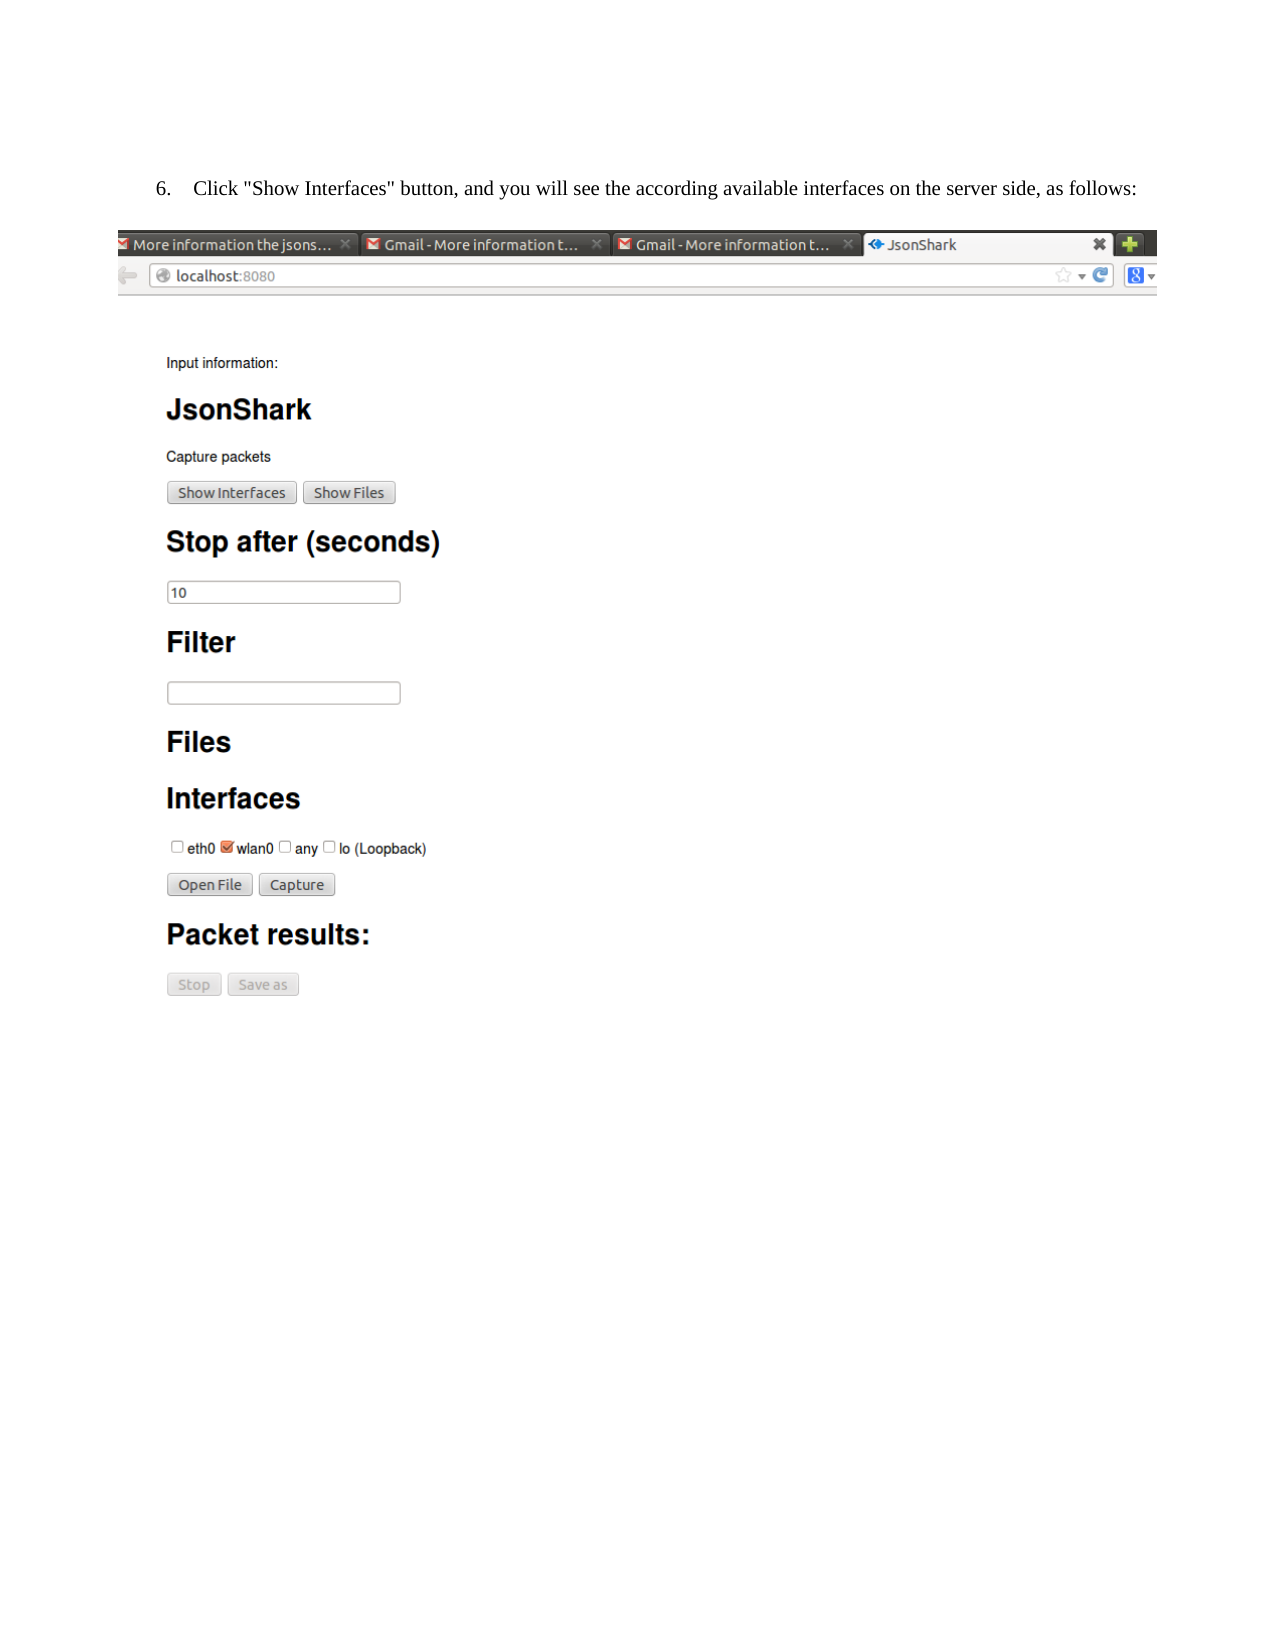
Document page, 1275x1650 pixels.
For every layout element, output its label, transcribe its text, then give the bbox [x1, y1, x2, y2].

picture [118, 230, 1157, 1017]
list Click "Show Interfaces" button, and you will see the according available interfaces on the server side, as follows: [156, 176, 1157, 200]
